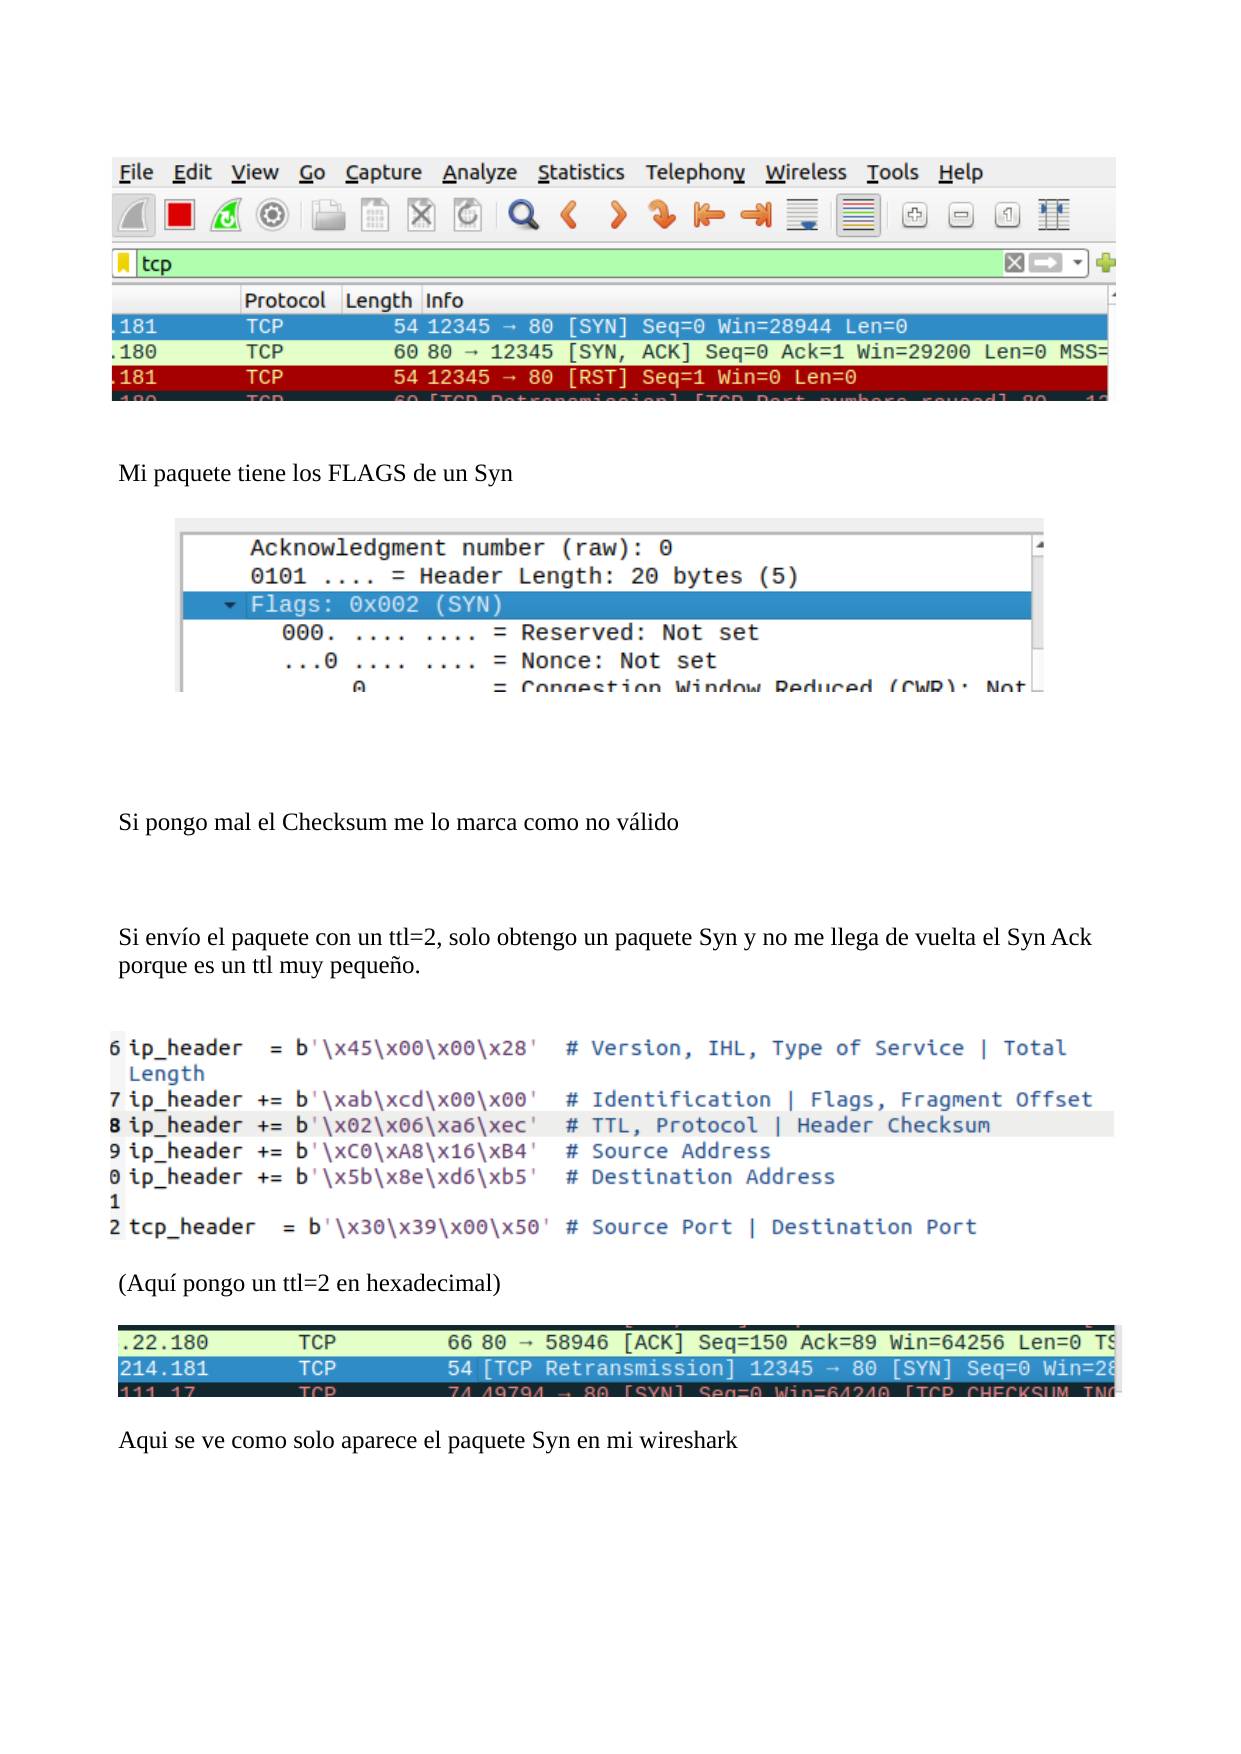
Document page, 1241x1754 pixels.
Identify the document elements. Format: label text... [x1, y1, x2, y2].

text Si pongo mal el Checksum me lo marca como no válido [118, 807, 1122, 836]
picture [174, 518, 1044, 692]
text Si envío el paquete con un ttl=2, solo obtengo un paquete Syn y no me llega de vuelta el Syn Ack porque es un ttl muy pequeño. [118, 922, 1122, 979]
text (Aquí pongo un ttl=2 en hexadecimal) [118, 1268, 1122, 1297]
text Mi paquete tiene los FLAGS de un Syn [118, 458, 1122, 487]
picture [110, 1031, 1115, 1240]
picture [118, 1325, 1123, 1397]
picture [111, 157, 1116, 401]
text Aqui se ve como solo aparece el paquete Syn en mi wireshark [118, 1425, 1122, 1454]
